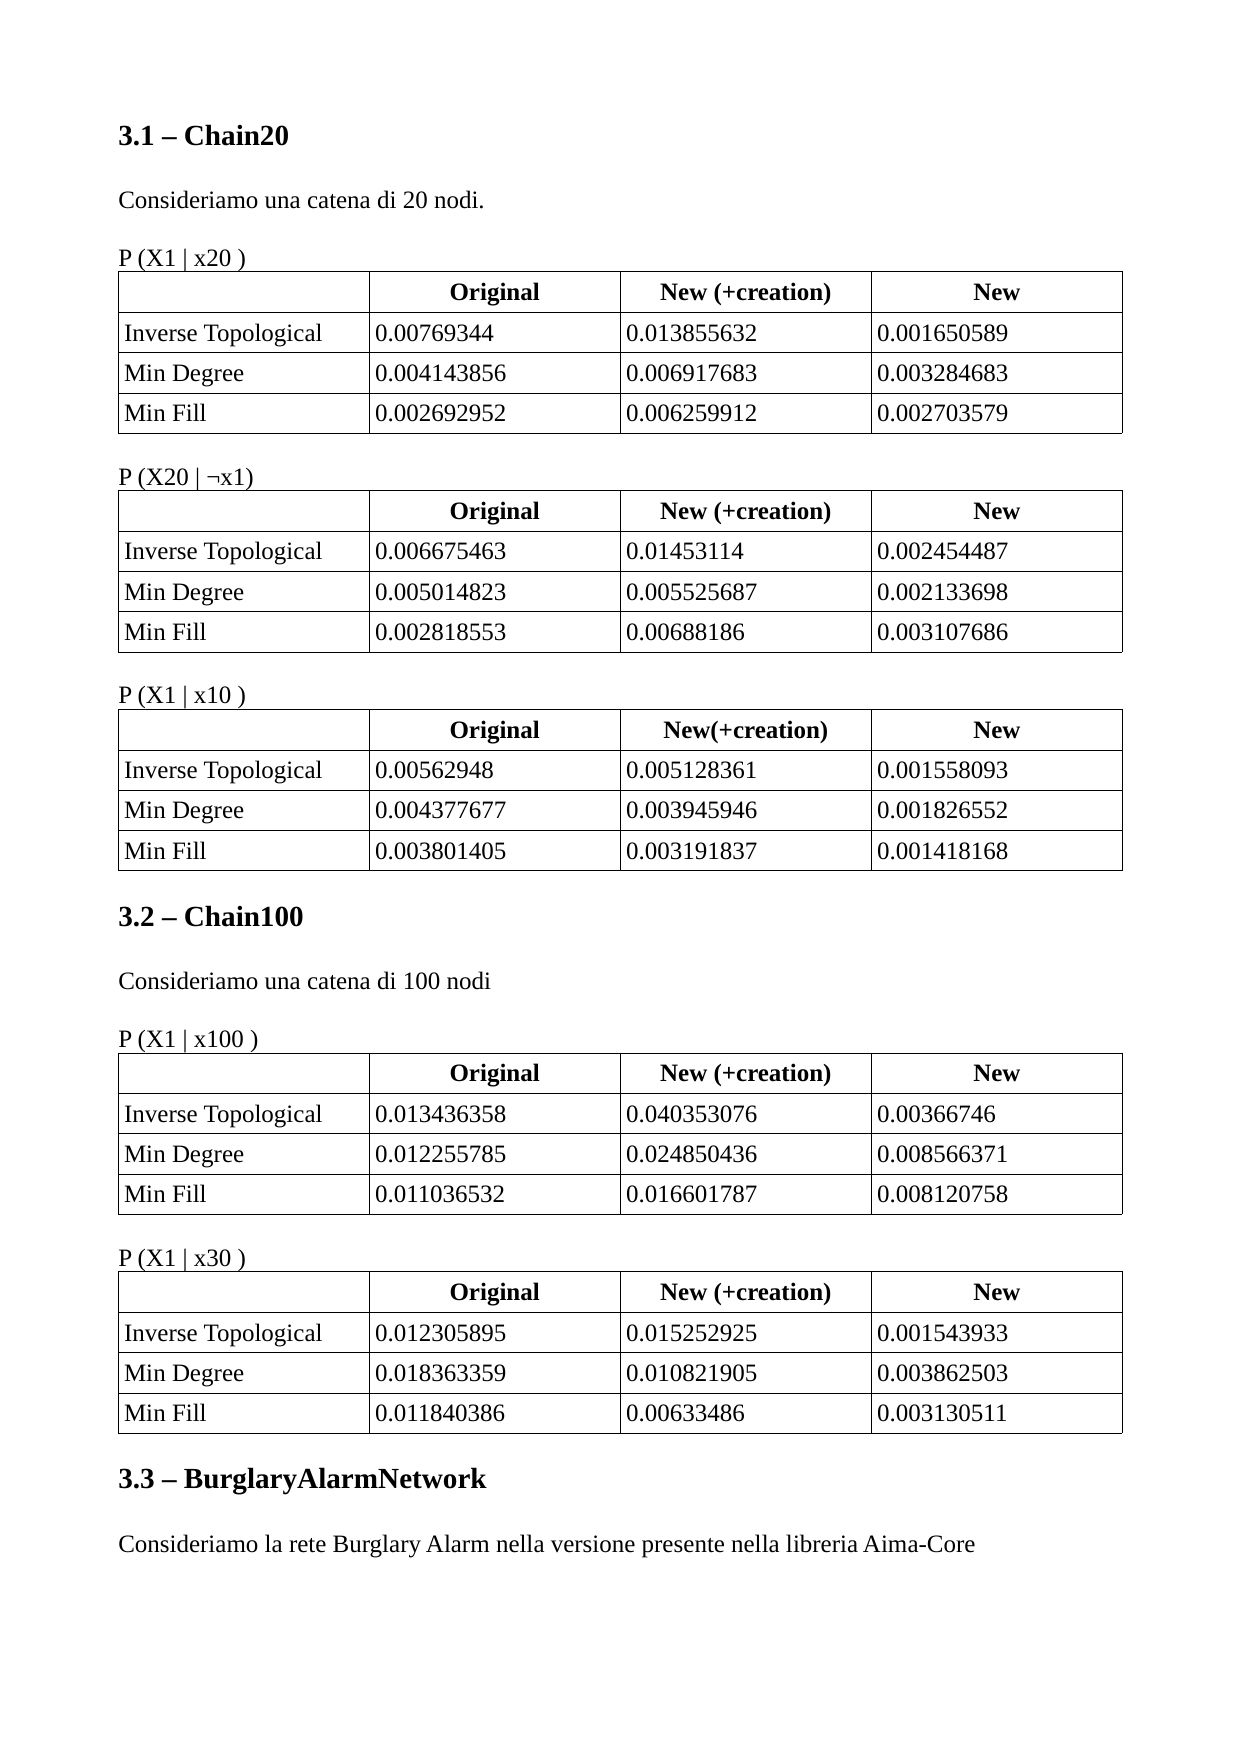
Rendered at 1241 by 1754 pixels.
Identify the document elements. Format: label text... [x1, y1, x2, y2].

table_cell 0.002454487 [872, 532, 1122, 571]
table_cell 0.001826552 [872, 791, 1122, 830]
table_cell 0.00633486 [621, 1394, 871, 1433]
table_cell 0.004377677 [370, 791, 620, 830]
table_header New(+creation) [621, 710, 871, 749]
table_cell Min Fill [119, 612, 369, 652]
text Consideriamo una catena di 20 nodi. [118, 185, 1122, 214]
table_cell Min Degree [119, 572, 369, 611]
table_header [119, 1054, 369, 1093]
text P (X1 | x100 ) [118, 1024, 1122, 1053]
table_cell Min Degree [119, 353, 369, 392]
table_header New (+creation) [621, 1272, 871, 1312]
text P (X1 | x20 ) [118, 243, 1122, 271]
table_header Original [370, 1272, 620, 1312]
table_cell Min Degree [119, 1134, 369, 1173]
table_header New [872, 491, 1122, 531]
table_cell 0.001418168 [872, 831, 1122, 870]
table_cell Inverse Topological [119, 313, 369, 352]
text 3.2 – Chain100 [118, 899, 1122, 933]
table_cell 0.00562948 [370, 751, 620, 790]
table_cell 0.011840386 [370, 1394, 620, 1433]
table_cell 0.012305895 [370, 1313, 620, 1352]
table_header [119, 1272, 369, 1312]
table_cell 0.005014823 [370, 572, 620, 611]
table_cell 0.010821905 [621, 1353, 871, 1392]
table_cell Min Degree [119, 791, 369, 830]
table_header Original [370, 272, 620, 312]
table_header New (+creation) [621, 272, 871, 312]
table_cell Inverse Topological [119, 1313, 369, 1352]
table_cell 0.005128361 [621, 751, 871, 790]
table_cell 0.003107686 [872, 612, 1122, 652]
table_header [119, 491, 369, 531]
table_cell 0.006259912 [621, 394, 871, 433]
table_cell 0.008120758 [872, 1175, 1122, 1214]
table_header New [872, 1272, 1122, 1312]
text Consideriamo la rete Burglary Alarm nella versione presente nella libreria Aima-Core [118, 1529, 1122, 1557]
table_cell 0.013855632 [621, 313, 871, 352]
table_cell 0.003284683 [872, 353, 1122, 392]
table_cell 0.00769344 [370, 313, 620, 352]
table_header New [872, 1054, 1122, 1093]
table_cell 0.012255785 [370, 1134, 620, 1173]
table_header New [872, 272, 1122, 312]
table_cell 0.002692952 [370, 394, 620, 433]
table_header Original [370, 1054, 620, 1093]
table_cell 0.003130511 [872, 1394, 1122, 1433]
table_cell 0.002133698 [872, 572, 1122, 611]
table_cell Min Degree [119, 1353, 369, 1392]
table_cell Min Fill [119, 1175, 369, 1214]
text 3.3 – BurglaryAlarmNetwork [118, 1462, 1122, 1495]
table_cell 0.00366746 [872, 1094, 1122, 1133]
table_cell 0.005525687 [621, 572, 871, 611]
table_cell 0.024850436 [621, 1134, 871, 1173]
table_cell Min Fill [119, 394, 369, 433]
table_cell 0.016601787 [621, 1175, 871, 1214]
table_cell Inverse Topological [119, 532, 369, 571]
table_header Original [370, 710, 620, 749]
table_cell 0.006917683 [621, 353, 871, 392]
text P (X20 | ¬x1) [118, 462, 1122, 490]
table_cell 0.040353076 [621, 1094, 871, 1133]
table_cell 0.018363359 [370, 1353, 620, 1392]
text P (X1 | x30 ) [118, 1243, 1122, 1271]
table_cell 0.001558093 [872, 751, 1122, 790]
table_cell 0.011036532 [370, 1175, 620, 1214]
table_cell Inverse Topological [119, 751, 369, 790]
table_cell 0.002703579 [872, 394, 1122, 433]
table_header New (+creation) [621, 1054, 871, 1093]
table_header New (+creation) [621, 491, 871, 531]
text 3.1 – Chain20 [118, 118, 1122, 152]
table_cell 0.002818553 [370, 612, 620, 652]
table_header [119, 710, 369, 749]
table_cell 0.004143856 [370, 353, 620, 392]
table_cell 0.008566371 [872, 1134, 1122, 1173]
table_cell 0.003945946 [621, 791, 871, 830]
table_header Original [370, 491, 620, 531]
table_cell 0.00688186 [621, 612, 871, 652]
table_cell 0.006675463 [370, 532, 620, 571]
table_header New [872, 710, 1122, 749]
table_cell 0.001650589 [872, 313, 1122, 352]
table_cell Min Fill [119, 831, 369, 870]
table_cell 0.015252925 [621, 1313, 871, 1352]
table_cell 0.003191837 [621, 831, 871, 870]
table_cell 0.013436358 [370, 1094, 620, 1133]
table_cell 0.003862503 [872, 1353, 1122, 1392]
text Consideriamo una catena di 100 nodi [118, 966, 1122, 995]
table_cell Min Fill [119, 1394, 369, 1433]
text P (X1 | x10 ) [118, 680, 1122, 709]
table_cell 0.003801405 [370, 831, 620, 870]
table_cell Inverse Topological [119, 1094, 369, 1133]
table_header [119, 272, 369, 312]
table_cell 0.001543933 [872, 1313, 1122, 1352]
table_cell 0.01453114 [621, 532, 871, 571]
